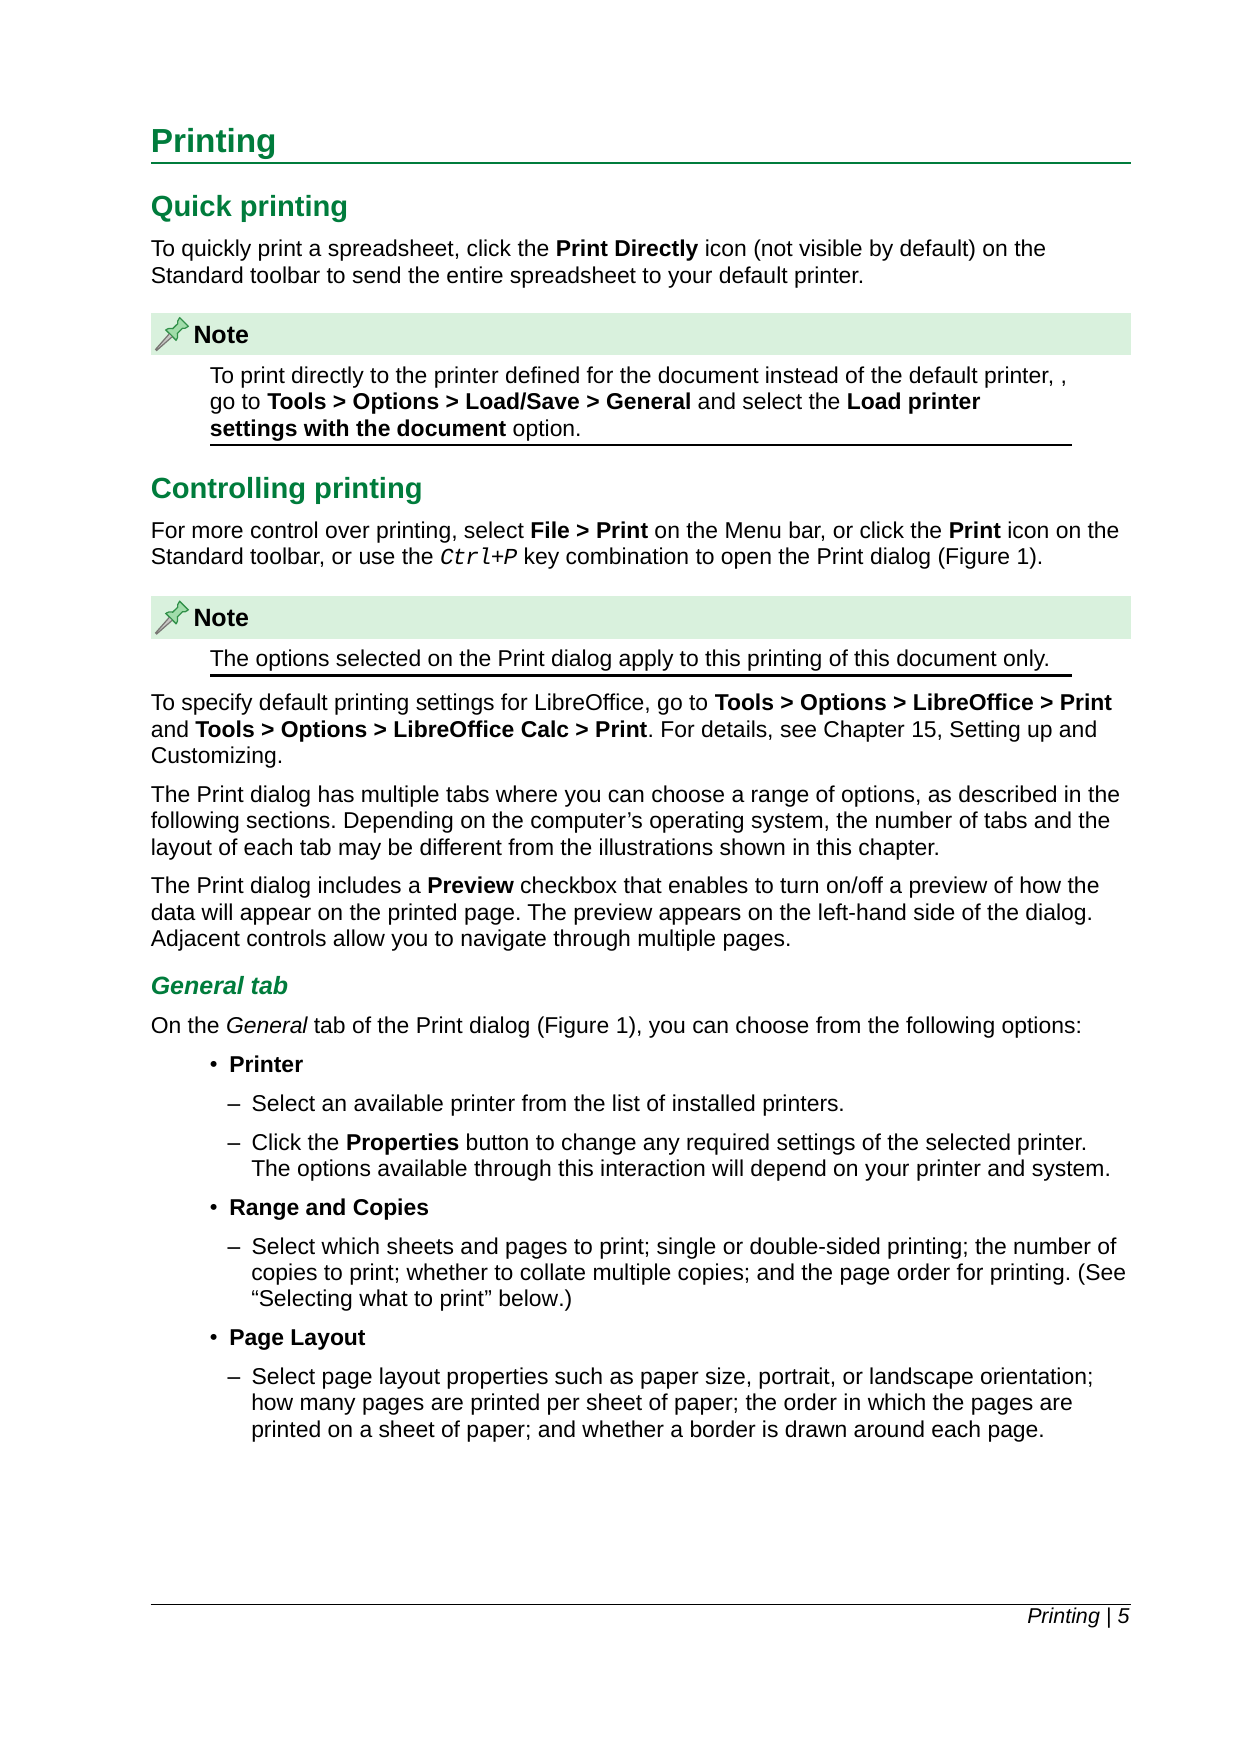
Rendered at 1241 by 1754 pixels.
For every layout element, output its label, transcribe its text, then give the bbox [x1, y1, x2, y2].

text The Print dialog includes a Preview checkbox that enables to turn on/off a preview of how the data will appear on the printed page. The preview appears on the left-hand side of the dialog. Adjacent controls allow you to navigate through multiple pages. [151, 872, 1131, 951]
list Page Layout [209, 1324, 1131, 1351]
subtitle Controlling printing [151, 471, 1131, 504]
subtitle Quick printing [151, 189, 1131, 223]
text For more control over printing, select File > Print on the Menu bar, or click the Print icon on the Standard toolbar, or use the Ctrl+P key combination to open the Print dialog (Figure 1). [151, 517, 1131, 571]
text To print directly to the printer defined for the document instead of the default printer, , go to Tools > Options > Load/Save > General and select the Load printer settings with the document option. [209, 362, 1072, 446]
subtitle Note [151, 596, 1131, 639]
list Range and Copies [209, 1194, 1131, 1220]
text To quickly print a spreadsheet, click the Print Directly icon (not visible by default) on the Standard toolbar to send the entire spreadsheet to your default printer. [151, 235, 1131, 288]
subtitle General tab [151, 971, 1131, 999]
text To specify default printing settings for LibreOffice, go to Tools > Options > LibreOffice > Print and Tools > Options > LibreOffice Calc > Print. For details, see Chapter 15, Setting up and Customizing. [151, 689, 1131, 768]
list On the General tab of the Print dialog (Figure 1), you can choose from the following options: [151, 1012, 1131, 1038]
subtitle Note [193, 313, 1131, 355]
text The options selected on the Print dialog apply to this printing of this document only. [209, 645, 1072, 677]
subtitle Printing [151, 121, 1131, 162]
list Select page layout properties such as paper size, portrait, or landscape orientation; how many pages are printed per sheet of paper; the order in which the pages are printed on a sheet of paper; and whether a border is drawn around each page. [227, 1363, 1131, 1442]
list Printer [209, 1051, 1131, 1077]
list Click the Properties button to change any required settings of the selected printer. The options available through this interaction will depend on your printer and system. [227, 1128, 1131, 1181]
list Select which sheets and pages to print; single or double-sided printing; the number of copies to print; whether to collate multiple copies; and the page order for printing. (See “Selecting what to print” below.) [227, 1233, 1131, 1312]
list Select an available printer from the list of installed printers. [227, 1090, 1131, 1116]
text The Print dialog has multiple tabs where you can choose a range of options, as described in the following sections. Depending on the computer’s operating system, the number of tabs and the layout of each tab may be different from the illustrations shown in this chapter. [151, 781, 1131, 860]
